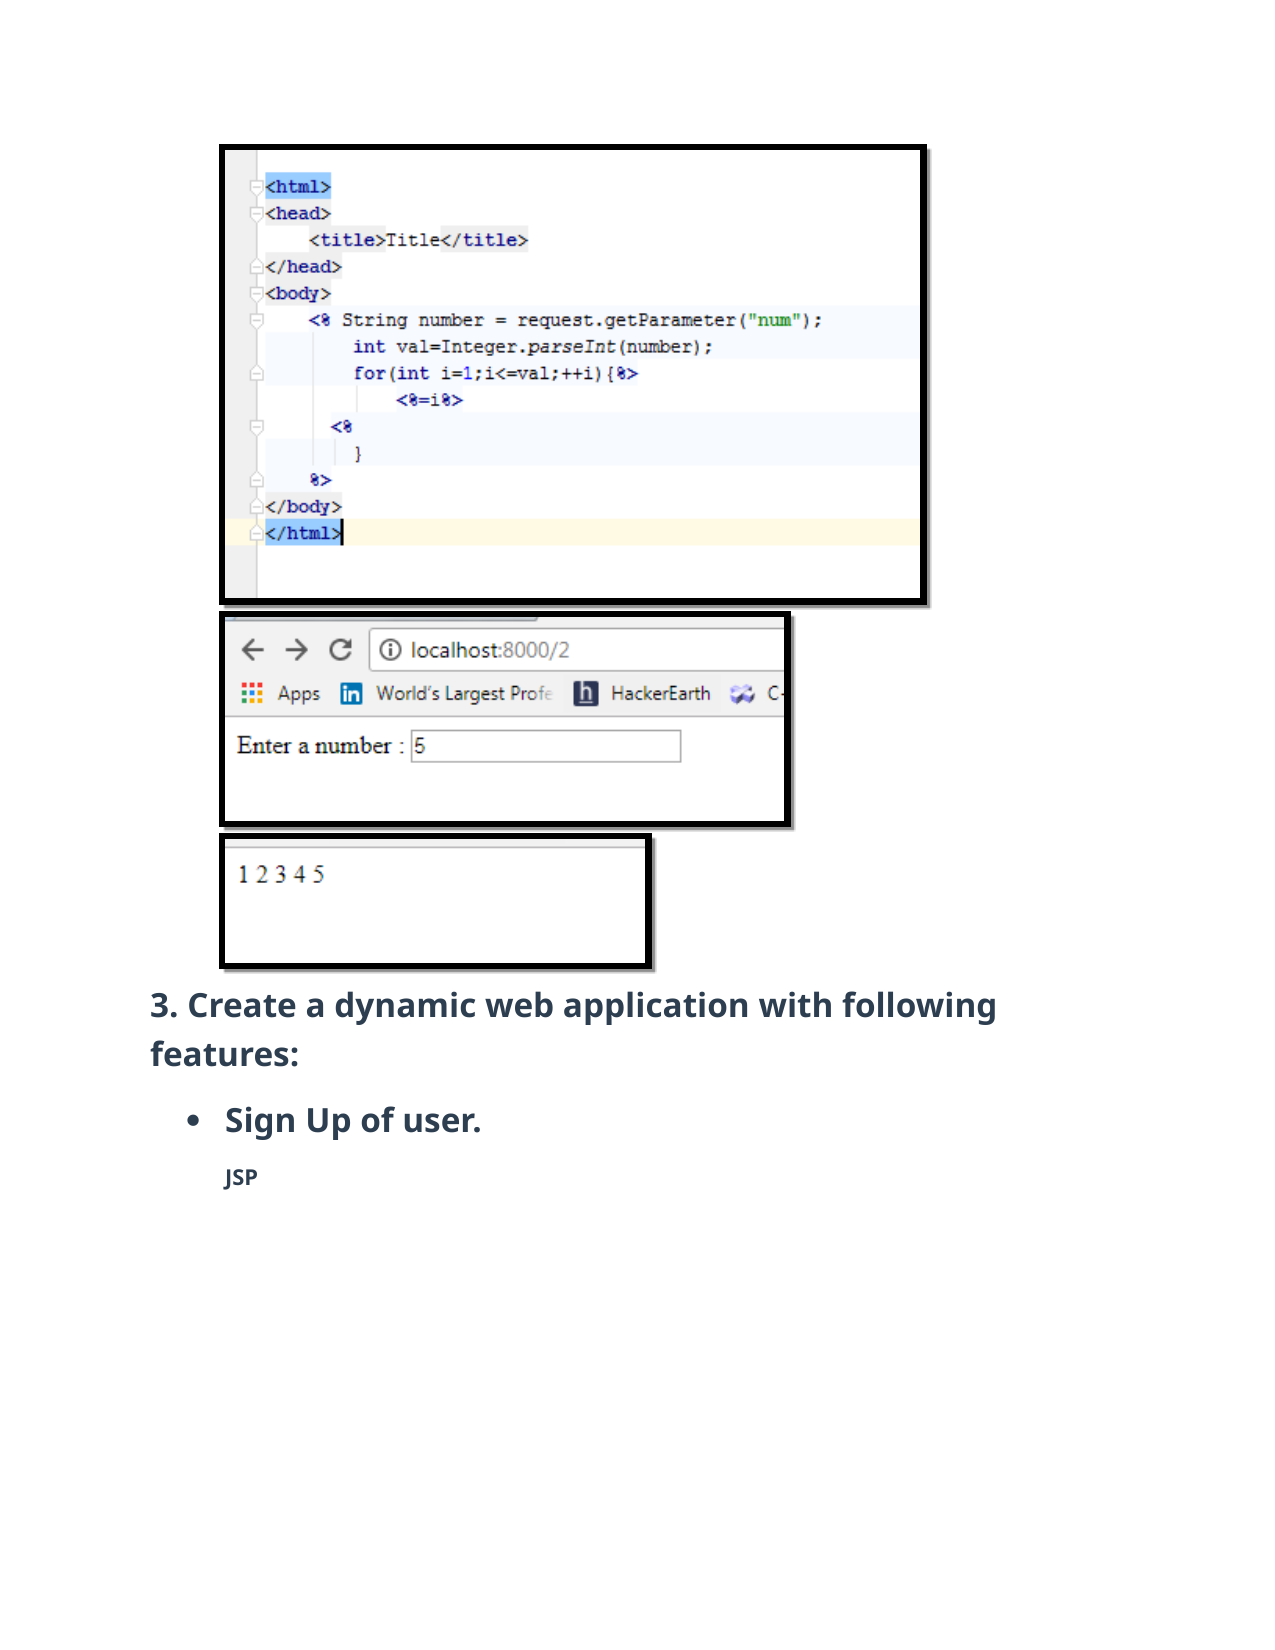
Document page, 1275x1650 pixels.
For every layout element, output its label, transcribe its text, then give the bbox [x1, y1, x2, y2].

text JSP [187, 1162, 1125, 1192]
list Sign Up of user. [187, 1096, 1125, 1142]
picture [225, 617, 784, 821]
text 3. Create a dynamic web application with following features: [150, 982, 1125, 1076]
picture [225, 839, 645, 963]
picture [225, 150, 920, 598]
